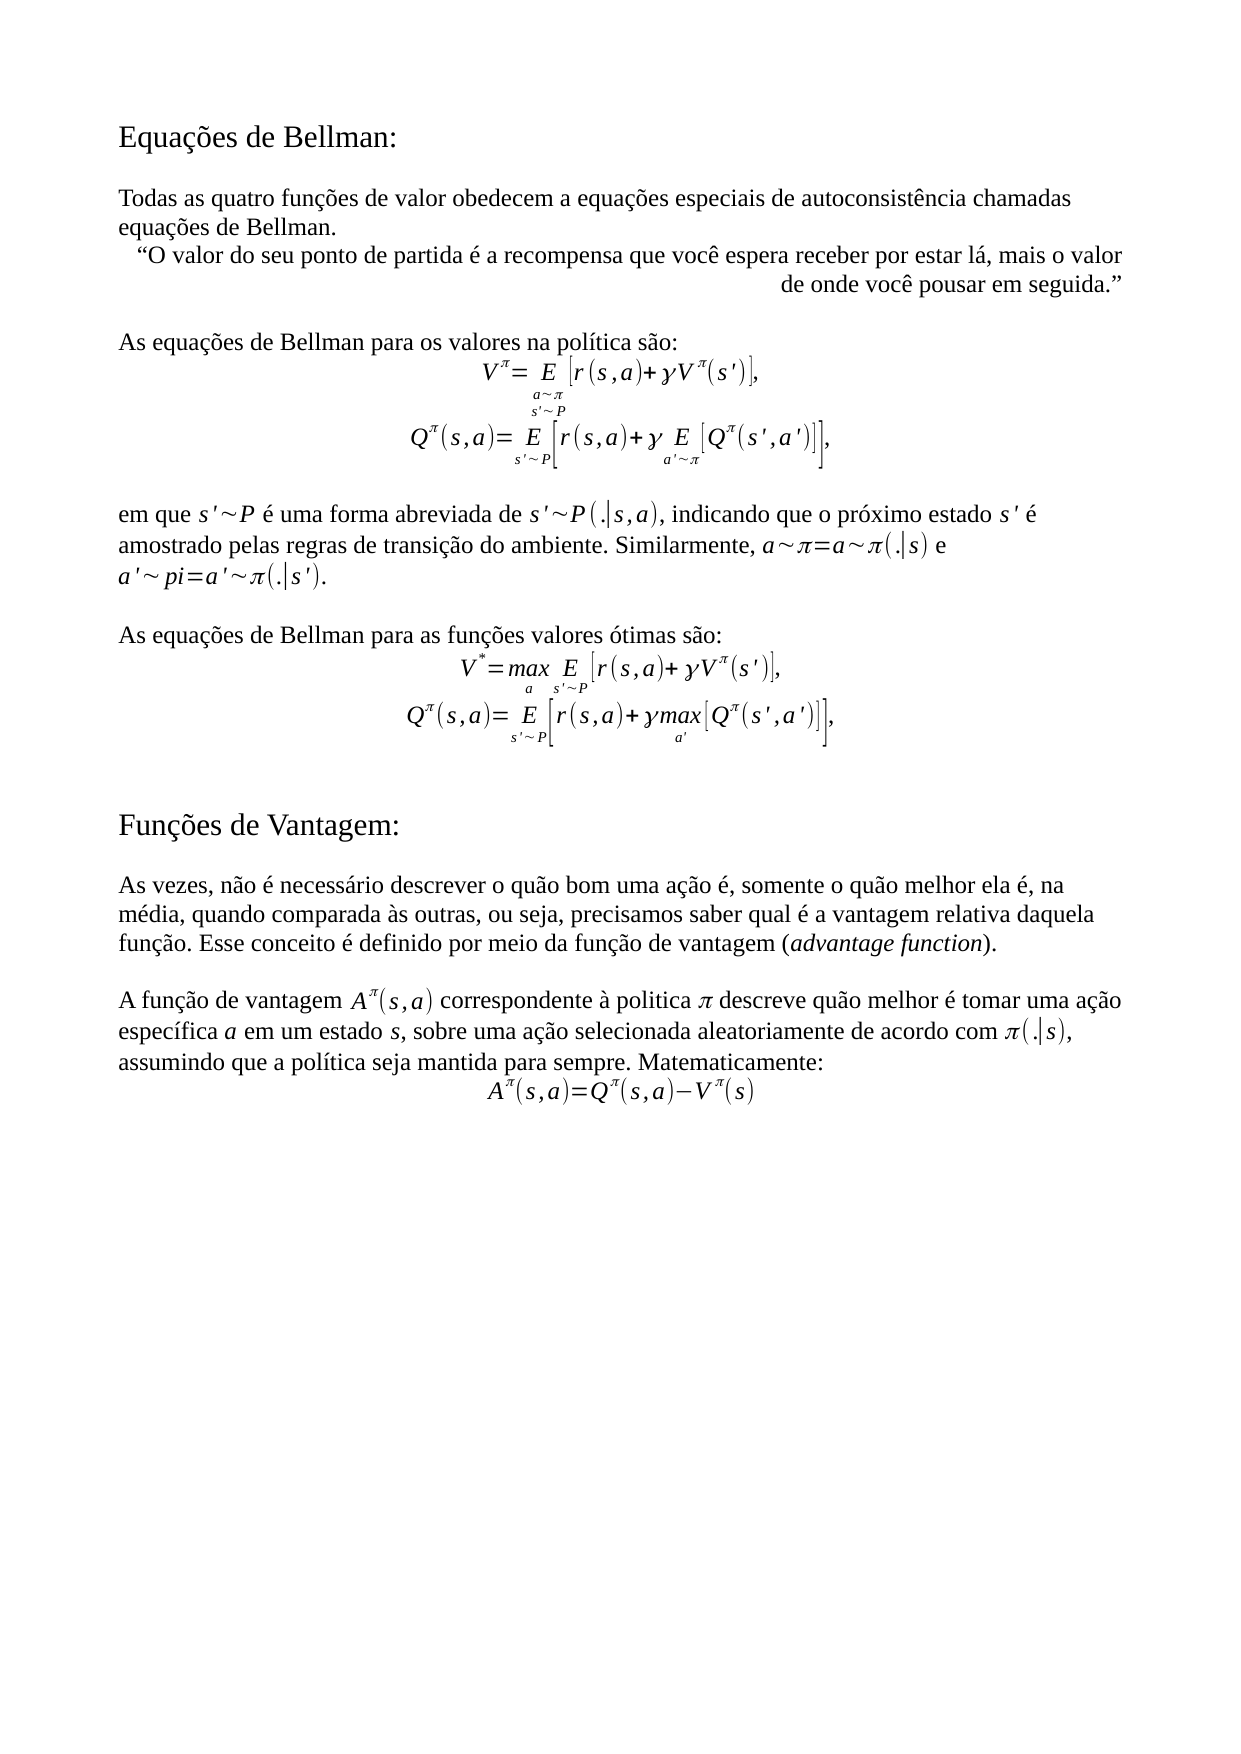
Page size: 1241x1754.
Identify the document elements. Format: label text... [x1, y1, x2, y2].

text , [118, 697, 1122, 748]
text As equações de Bellman para os valores na política são: [118, 327, 1122, 355]
text , [118, 419, 1122, 470]
text em que é uma forma abreviada de , indicando que o próximo estado é amostrado pelas regras de transição do ambiente. Similarmente, e . [118, 499, 1122, 592]
text A função de vantagem correspondente à politica descreve quão melhor é tomar uma ação específica em um estado , sobre uma ação selecionada aleatoriamente de acordo com , assumindo que a política seja mantida para sempre. Matematicamente: [118, 985, 1122, 1076]
text “O valor do seu ponto de partida é a recompensa que você espera receber por estar lá, mais o valor de onde você pousar em seguida.” [118, 240, 1122, 298]
text As vezes, não é necessário descrever o quão bom uma ação é, somente o quão melhor ela é, na média, quando comparada às outras, ou seja, precisamos saber qual é a vantagem relativa daquela função. Esse conceito é definido por meio da função de vantagem (advantage function). [118, 870, 1122, 957]
text Equações de Bellman: [118, 118, 1122, 154]
text Funções de Vantagem: [118, 806, 1122, 842]
text , [118, 355, 1122, 419]
text , [118, 649, 1122, 697]
text Todas as quatro funções de valor obedecem a equações especiais de autoconsistência chamadas equações de Bellman. [118, 183, 1122, 240]
text As equações de Bellman para as funções valores ótimas são: [118, 621, 1122, 649]
